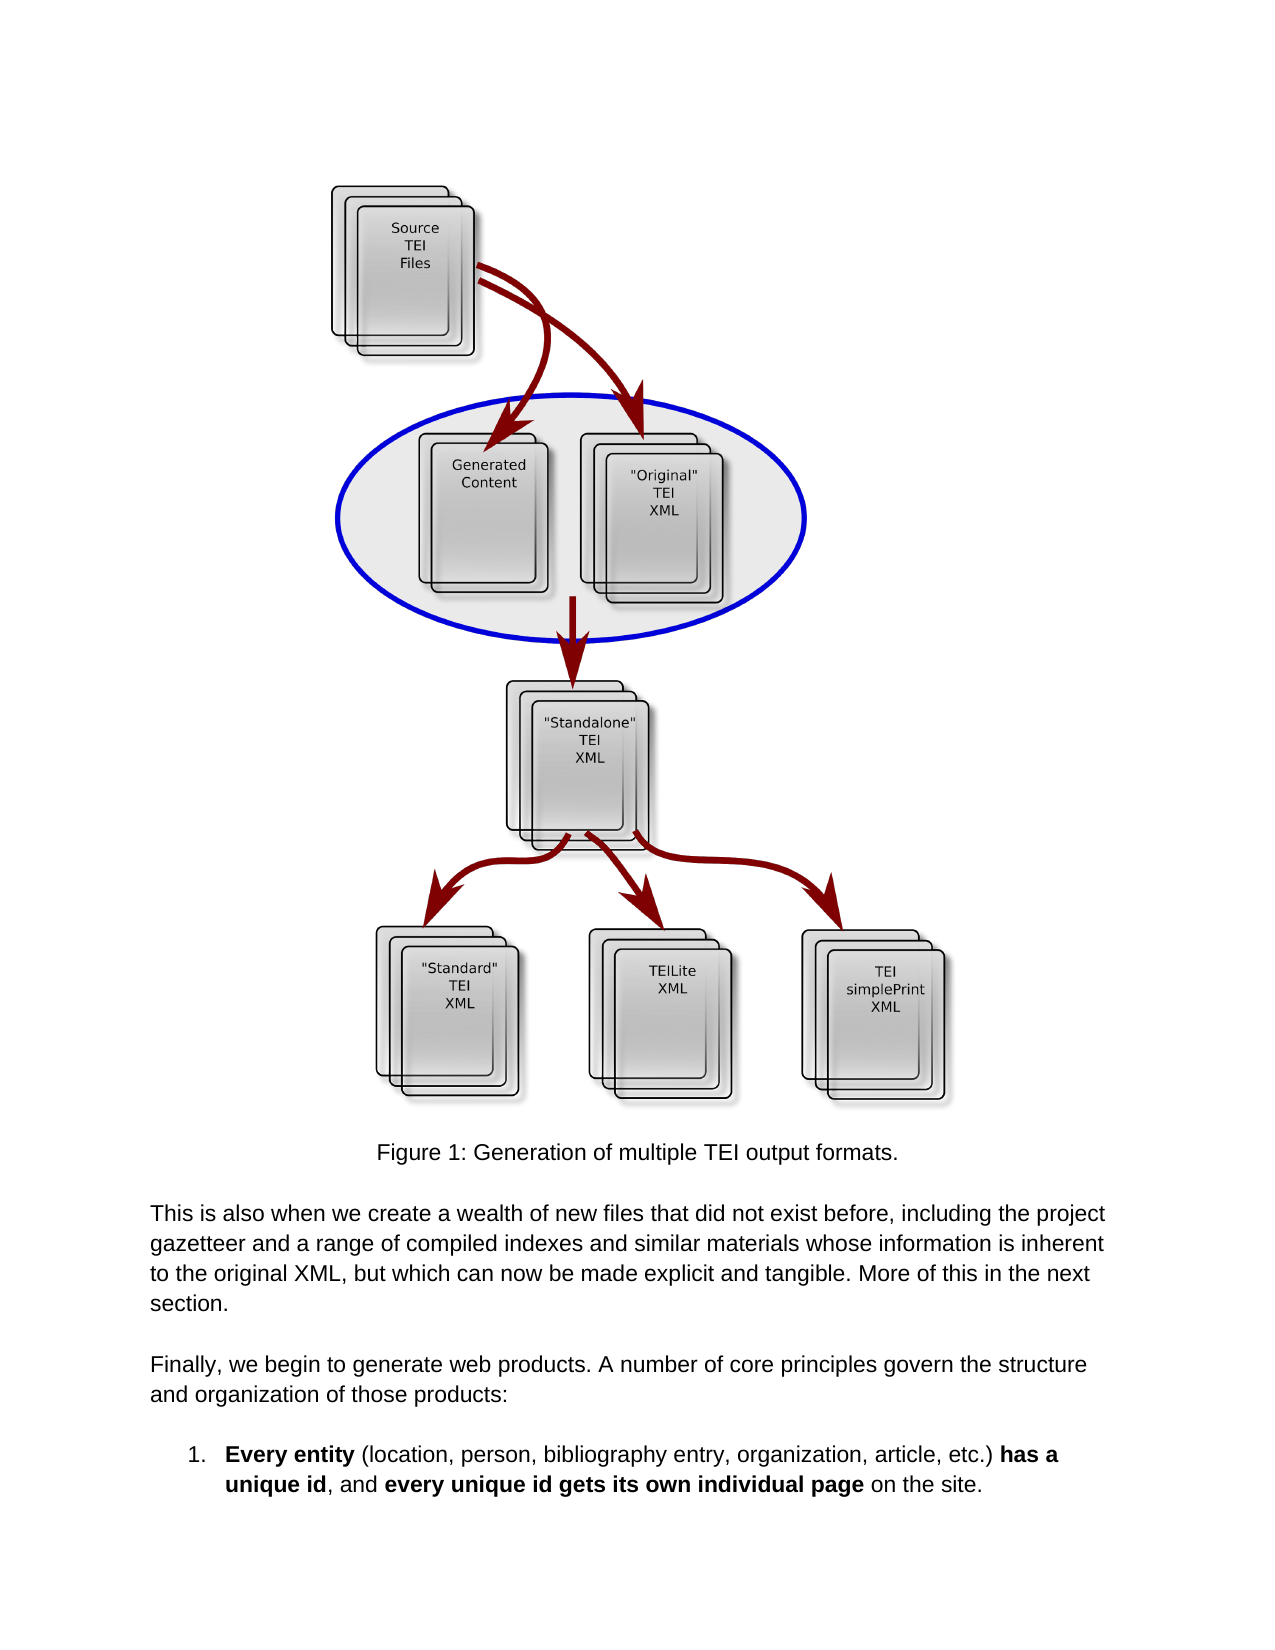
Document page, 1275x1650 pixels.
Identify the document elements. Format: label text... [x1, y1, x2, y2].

text This is also when we create a wealth of new files that did not exist before, including the project gazetteer and a range of compiled indexes and similar materials whose information is inherent to the original XML, but which can now be made explicit and tangible. More of this in the next section. [150, 1199, 1125, 1316]
text Finally, we begin to generate web products. A number of core principles govern the structure and organization of those products: [150, 1351, 1125, 1407]
list Every entity (location, person, bibliography entry, organization, article, etc.) has a unique id, and every unique id gets its own individual page on the site. [187, 1441, 1125, 1498]
text Figure 1: Generation of multiple TEI output formats. [150, 150, 1125, 1165]
picture [317, 168, 959, 1117]
